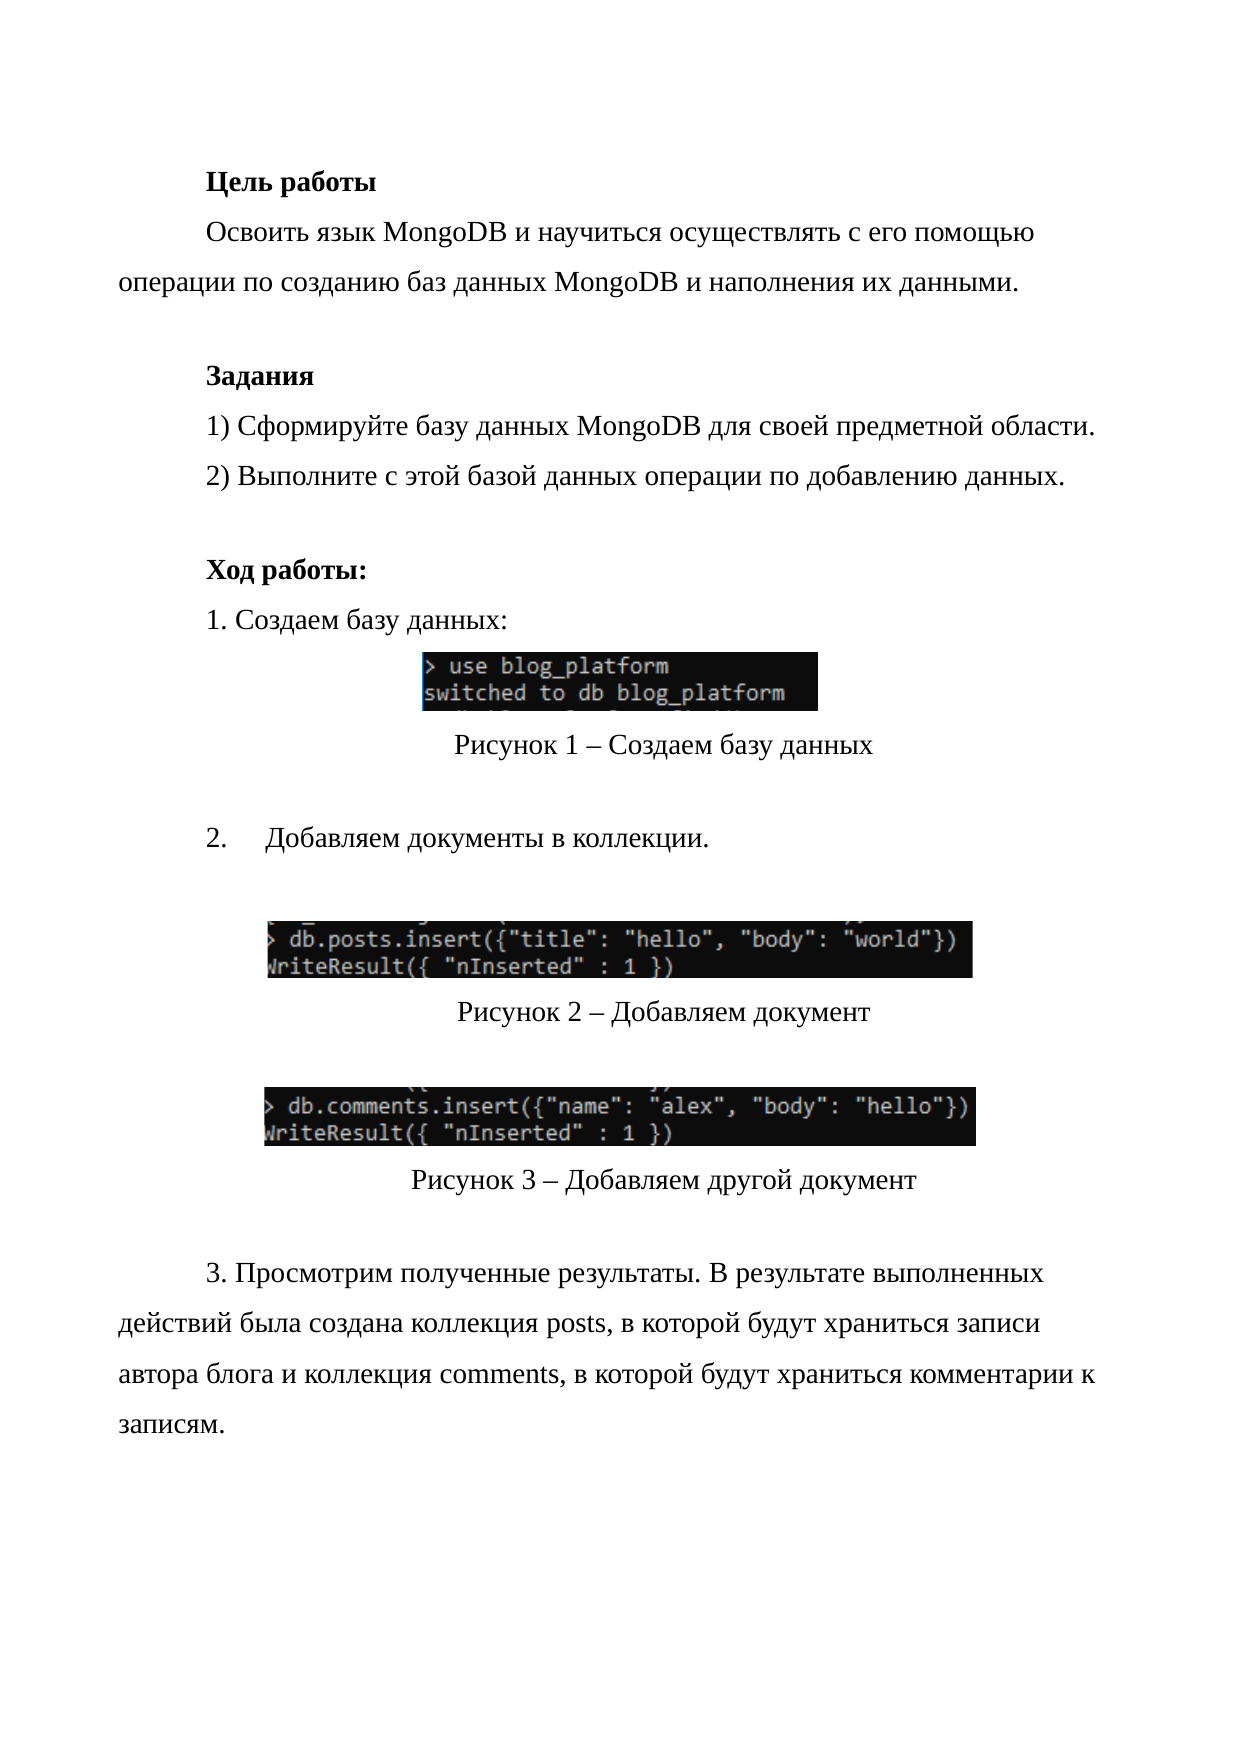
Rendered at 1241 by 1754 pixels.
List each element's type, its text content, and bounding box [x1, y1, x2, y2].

text Освоить язык MongoDB и научиться осуществлять с его помощью операции по созданию баз данных MongoDB и наполнения их данными. [118, 214, 1122, 298]
text 1. Создаем базу данных: [118, 602, 1122, 636]
text Рисунок 2 – Добавляем документ [118, 921, 1122, 1027]
text Ход работы: [118, 552, 1122, 585]
text Рисунок 3 – Добавляем другой документ [118, 1087, 1122, 1195]
text Рисунок 1 – Создаем базу данных [118, 652, 1122, 760]
text 3. Просмотрим полученные результаты. В результате выполненных действий была создана коллекция posts, в которой будут храниться записи автора блога и коллекция comments, в которой будут храниться комментарии к записям. [118, 1255, 1122, 1440]
text 1) Сформируйте базу данных MongoDB для своей предметной области. [118, 408, 1122, 442]
text 2) Выполните с этой базой данных операции по добавлению данных. [118, 458, 1122, 492]
text Задания [118, 358, 1122, 391]
list Добавляем документы в коллекции. [118, 820, 1122, 854]
text Цель работы [118, 164, 1122, 197]
